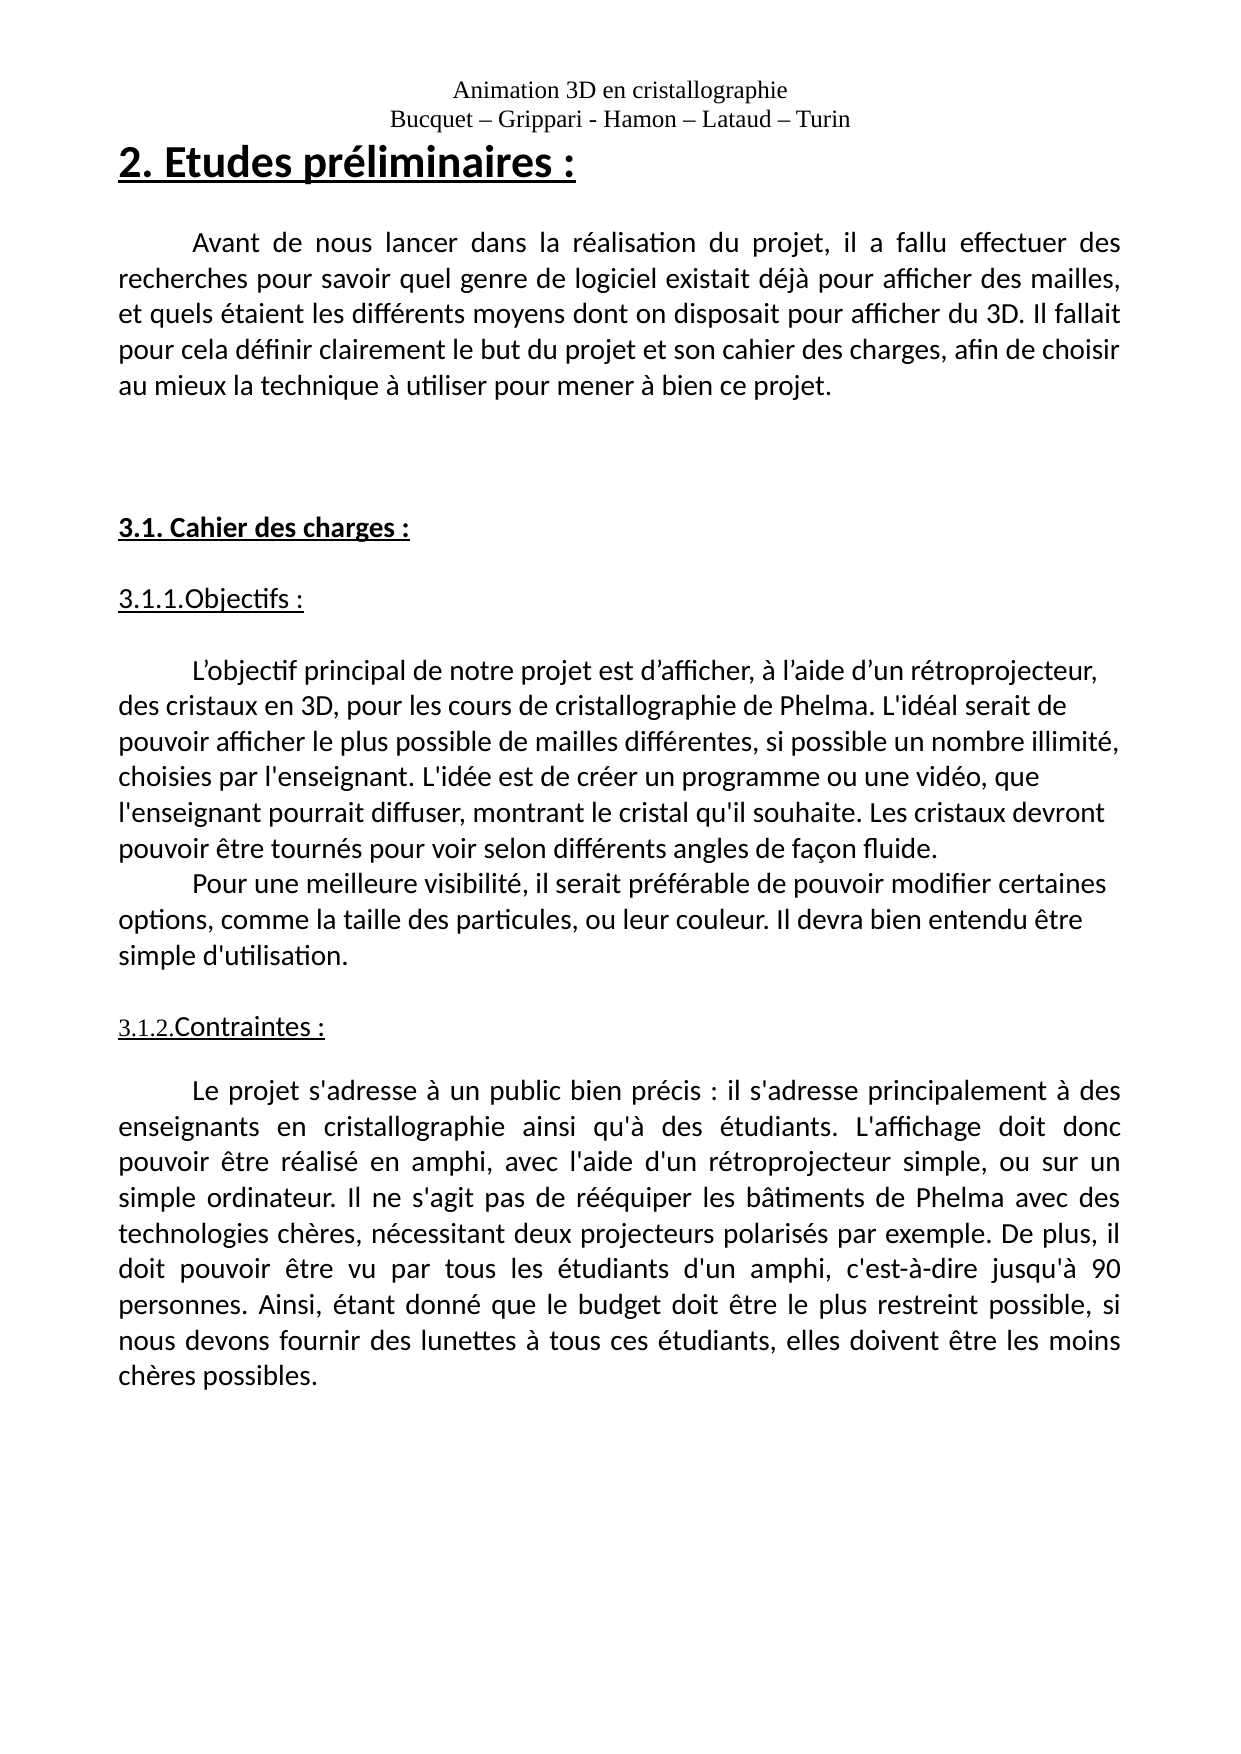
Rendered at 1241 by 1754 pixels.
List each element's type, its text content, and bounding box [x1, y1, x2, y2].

text L’objectif principal de notre projet est d’afficher, à l’aide d’un rétroprojecteur, des cristaux en 3D, pour les cours de cristallographie de Phelma. L'idéal serait de pouvoir afficher le plus possible de mailles différentes, si possible un nombre illimité, choisies par l'enseignant. L'idée est de créer un programme ou une vidéo, que l'enseignant pourrait diffuser, montrant le cristal qu'il souhaite. Les cristaux devront pouvoir être tournés pour voir selon différents angles de façon fluide. [118, 652, 1122, 865]
text Le projet s'adresse à un public bien précis : il s'adresse principalement à des enseignants en cristallographie ainsi qu'à des étudiants. L'affichage doit donc pouvoir être réalisé en amphi, avec l'aide d'un rétroprojecteur simple, ou sur un simple ordinateur. Il ne s'agit pas de rééquiper les bâtiments de Phelma avec des technologies chères, nécessitant deux projecteurs polarisés par exemple. De plus, il doit pouvoir être vu par tous les étudiants d'un amphi, c'est-à-dire jusqu'à 90 personnes. Ainsi, étant donné que le budget doit être le plus restreint possible, si nous devons fournir des lunettes à tous ces étudiants, elles doivent être les moins chères possibles. [118, 1072, 1122, 1393]
text Pour une meilleure visibilité, il serait préférable de pouvoir modifier certaines options, comme la taille des particules, ou leur couleur. Il devra bien entendu être simple d'utilisation. [118, 865, 1122, 972]
list Contraintes : [118, 1008, 1122, 1072]
list Etudes préliminaires : [118, 132, 1122, 188]
list Objectifs : [118, 580, 1122, 616]
text Avant de nous lancer dans la réalisation du projet, il a fallu effectuer des recherches pour savoir quel genre de logiciel existait déjà pour afficher des mailles, et quels étaient les différents moyens dont on disposait pour afficher du 3D. Il fallait pour cela définir clairement le but du projet et son cahier des charges, afin de choisir au mieux la technique à utiliser pour mener à bien ce projet. [118, 224, 1122, 402]
list . Cahier des charges : [118, 509, 1122, 545]
